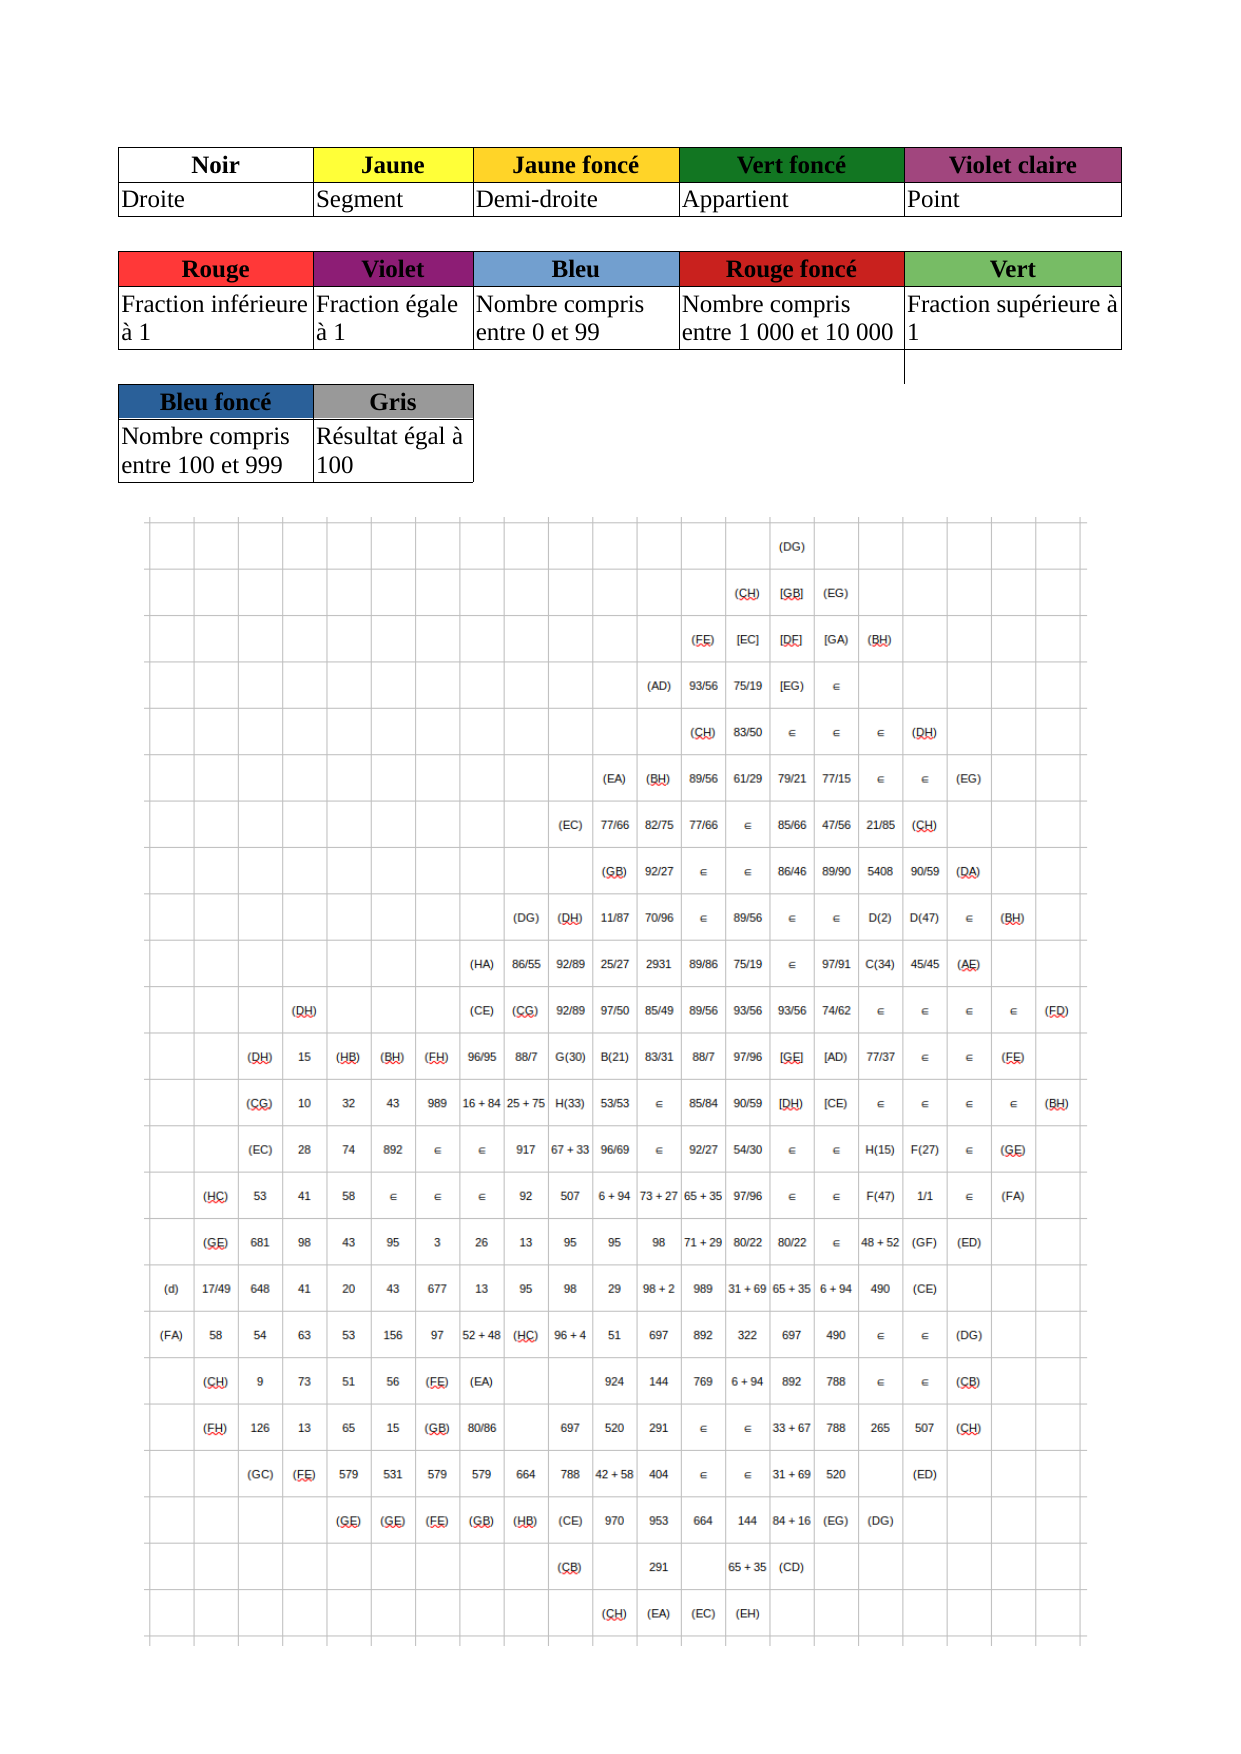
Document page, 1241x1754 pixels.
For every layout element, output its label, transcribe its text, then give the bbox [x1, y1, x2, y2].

table_cell Rouge foncé [680, 252, 904, 286]
table_cell [313, 350, 473, 384]
table_cell [313, 217, 473, 251]
table_cell [118, 350, 313, 384]
table_cell Demi-droite [474, 183, 679, 216]
table_cell Appartient [680, 183, 904, 216]
table_cell [679, 384, 904, 418]
table_cell Nombre compris entre 0 et 99 [474, 287, 679, 349]
table_cell Point [905, 183, 1121, 216]
table_cell [679, 350, 904, 384]
table_cell [904, 419, 1121, 482]
table_header Vert foncé [680, 148, 904, 182]
table_cell [473, 217, 679, 251]
table_cell [473, 350, 679, 384]
table_cell [904, 217, 1121, 251]
table_cell Droite [119, 183, 313, 216]
table_header Violet claire [905, 148, 1121, 182]
table_header Jaune [314, 148, 473, 182]
table_cell Fraction supérieure à 1 [905, 287, 1121, 349]
table_cell Nombre compris entre 100 et 999 [119, 420, 313, 482]
picture [144, 517, 1088, 1646]
table_cell Fraction égale à 1 [314, 287, 473, 349]
table_cell Fraction inférieure à 1 [119, 287, 313, 349]
table_cell Vert [905, 252, 1121, 286]
table_cell Bleu [474, 252, 679, 286]
table_cell Rouge [119, 252, 313, 286]
table_cell [904, 384, 1121, 418]
table_cell [474, 419, 679, 482]
table_cell Segment [314, 183, 473, 216]
table_cell [474, 384, 679, 418]
table_cell [679, 217, 904, 251]
table_cell [905, 350, 1121, 384]
table_cell Bleu foncé [119, 385, 313, 418]
table_cell Nombre compris entre 1 000 et 10 000 [680, 287, 904, 349]
table_header Jaune foncé [474, 148, 679, 182]
table_cell [118, 217, 313, 251]
table_cell Violet [314, 252, 473, 286]
table_header Noir [119, 148, 313, 182]
table_cell [679, 419, 904, 482]
table_cell Gris [314, 385, 473, 418]
table_cell Résultat égal à 100 [314, 420, 473, 482]
